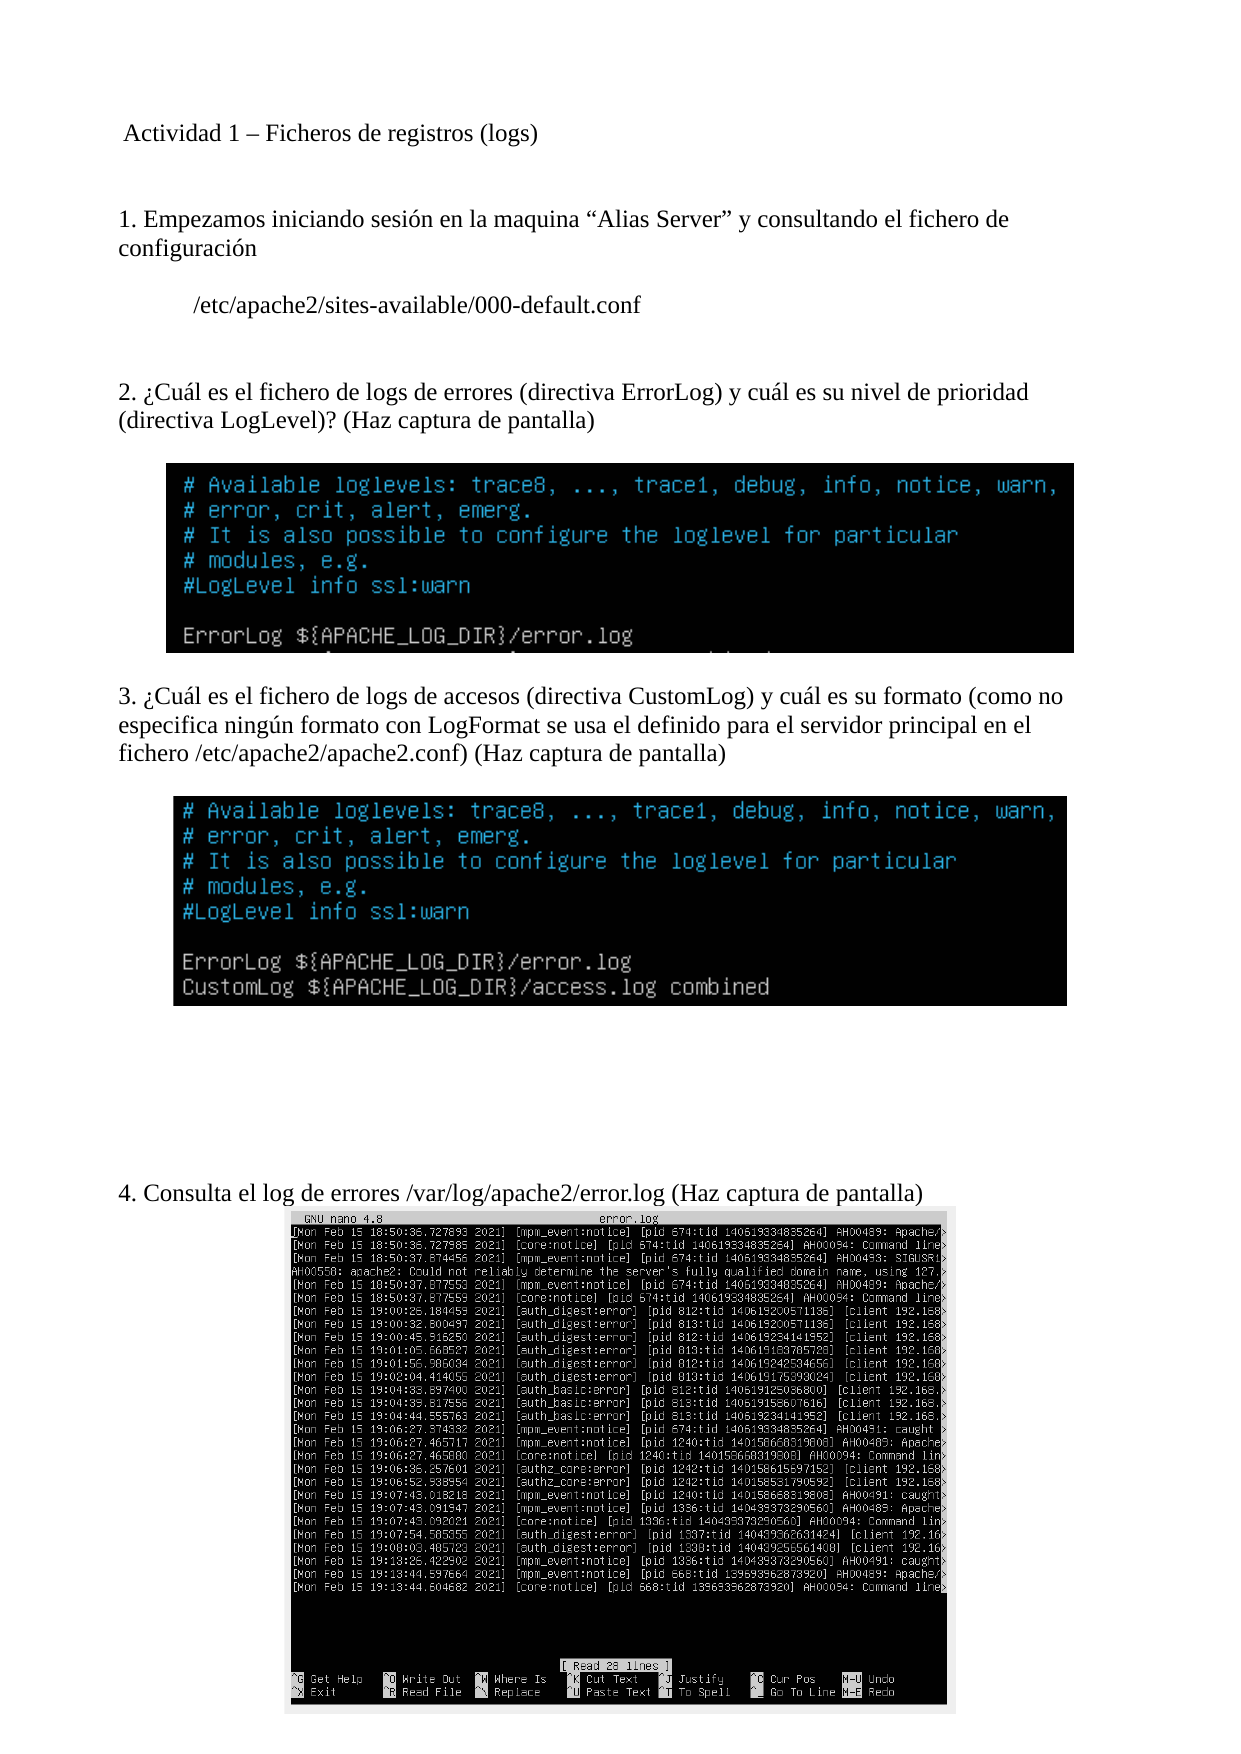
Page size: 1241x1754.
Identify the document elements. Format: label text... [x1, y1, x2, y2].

text 2. ¿Cuál es el fichero de logs de errores (directiva ErrorLog) y cuál es su nivel de prioridad (directiva LogLevel)? (Haz captura de pantalla) [118, 377, 1122, 434]
picture [284, 1206, 956, 1714]
text 4. Consulta el log de errores /var/log/apache2/error.log (Haz captura de pantalla) [118, 1178, 1122, 1207]
picture [173, 796, 1067, 1006]
text /etc/apache2/sites-available/000-default.conf [118, 291, 1122, 319]
text 3. ¿Cuál es el fichero de logs de accesos (directiva CustomLog) y cuál es su formato (como no especifica ningún formato con LogFormat se usa el definido para el servidor principal en el fichero /etc/apache2/apache2.conf) (Haz captura de pantalla) [118, 681, 1122, 767]
text Actividad 1 – Ficheros de registros (logs) [118, 118, 1122, 147]
picture [166, 463, 1074, 653]
text 1. Empezamos iniciando sesión en la maquina “Alias Server” y consultando el fichero de configuración [118, 204, 1122, 262]
